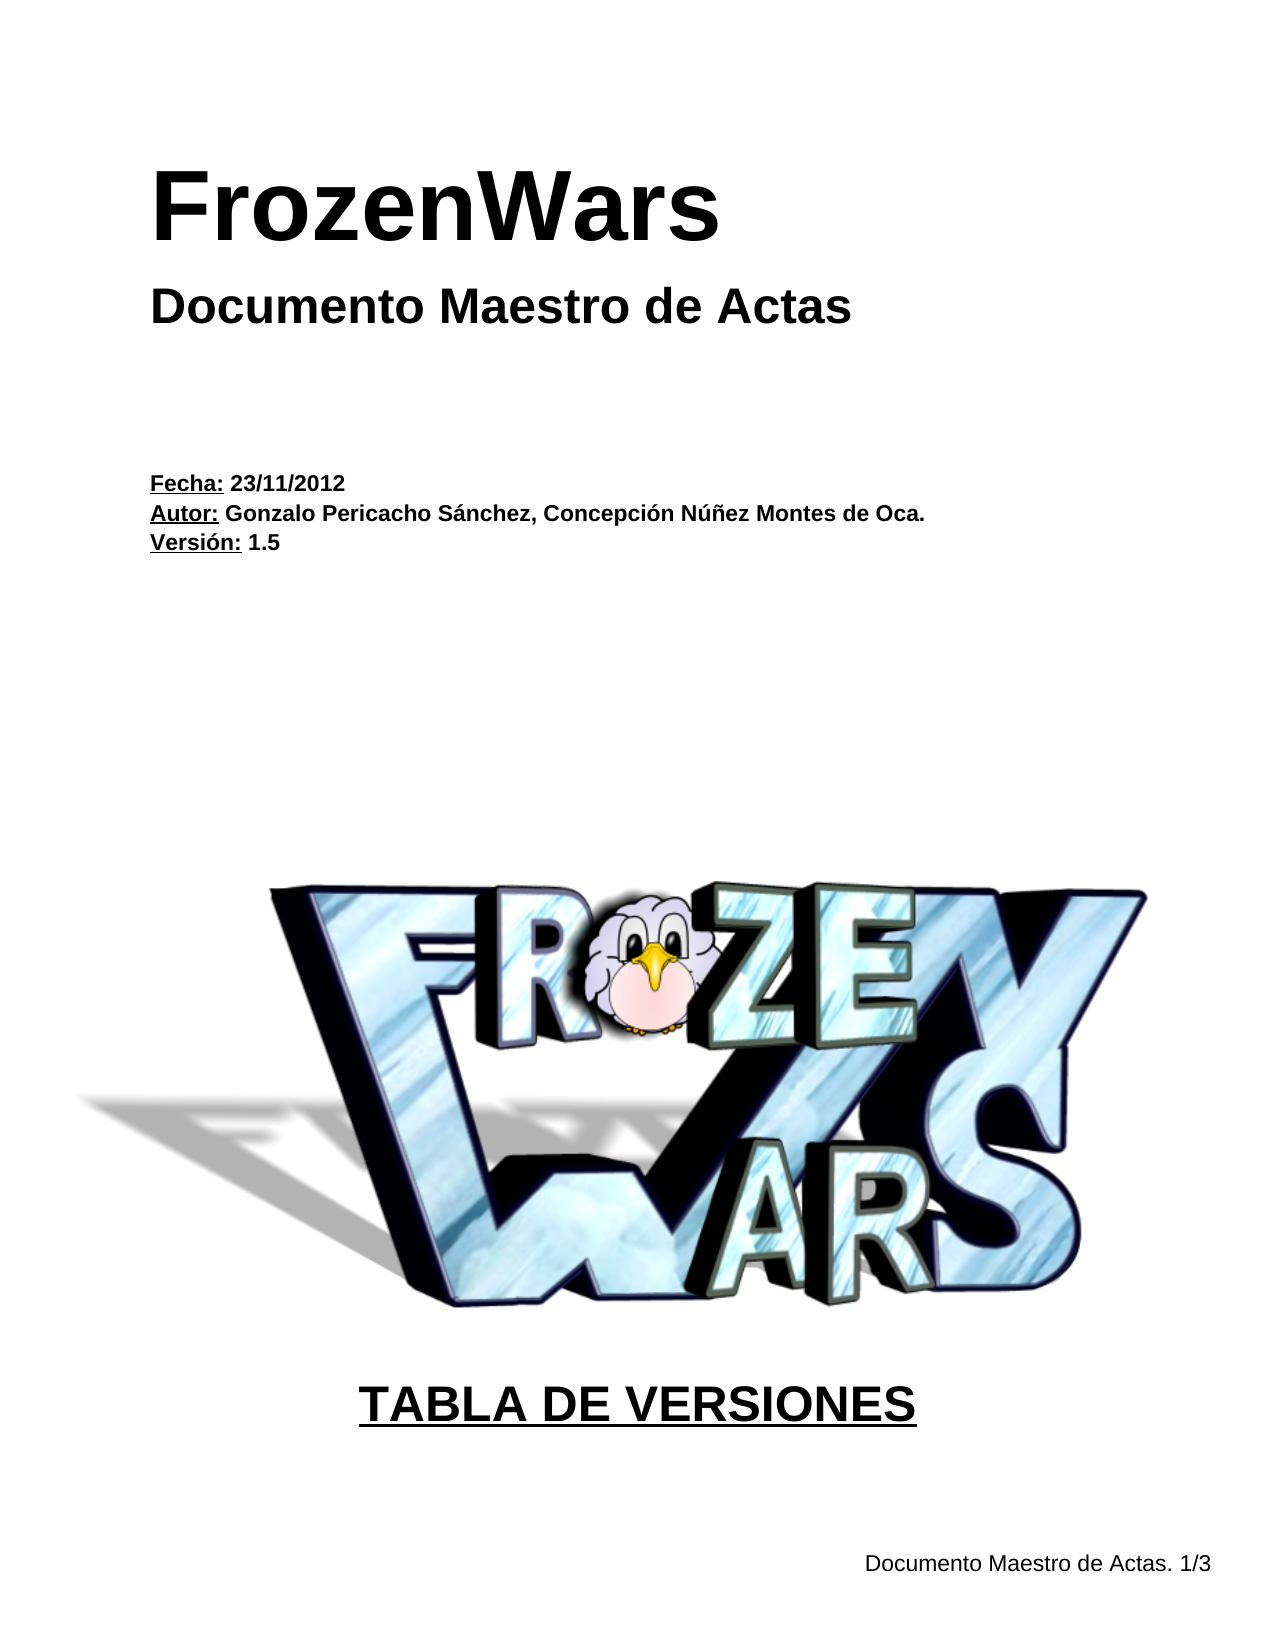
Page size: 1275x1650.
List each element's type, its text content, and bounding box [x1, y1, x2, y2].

text Fecha: 23/11/2012 [150, 471, 1125, 497]
text Versión: 1.5 [150, 530, 1125, 555]
text Documento Maestro de Actas [150, 278, 1125, 334]
text TABLA DE VERSIONES [150, 1376, 1125, 1432]
text FrozenWars [150, 150, 1125, 262]
picture [62, 877, 1149, 1309]
text Autor: Gonzalo Pericacho Sánchez, Concepción Núñez Montes de Oca. [150, 500, 1108, 526]
